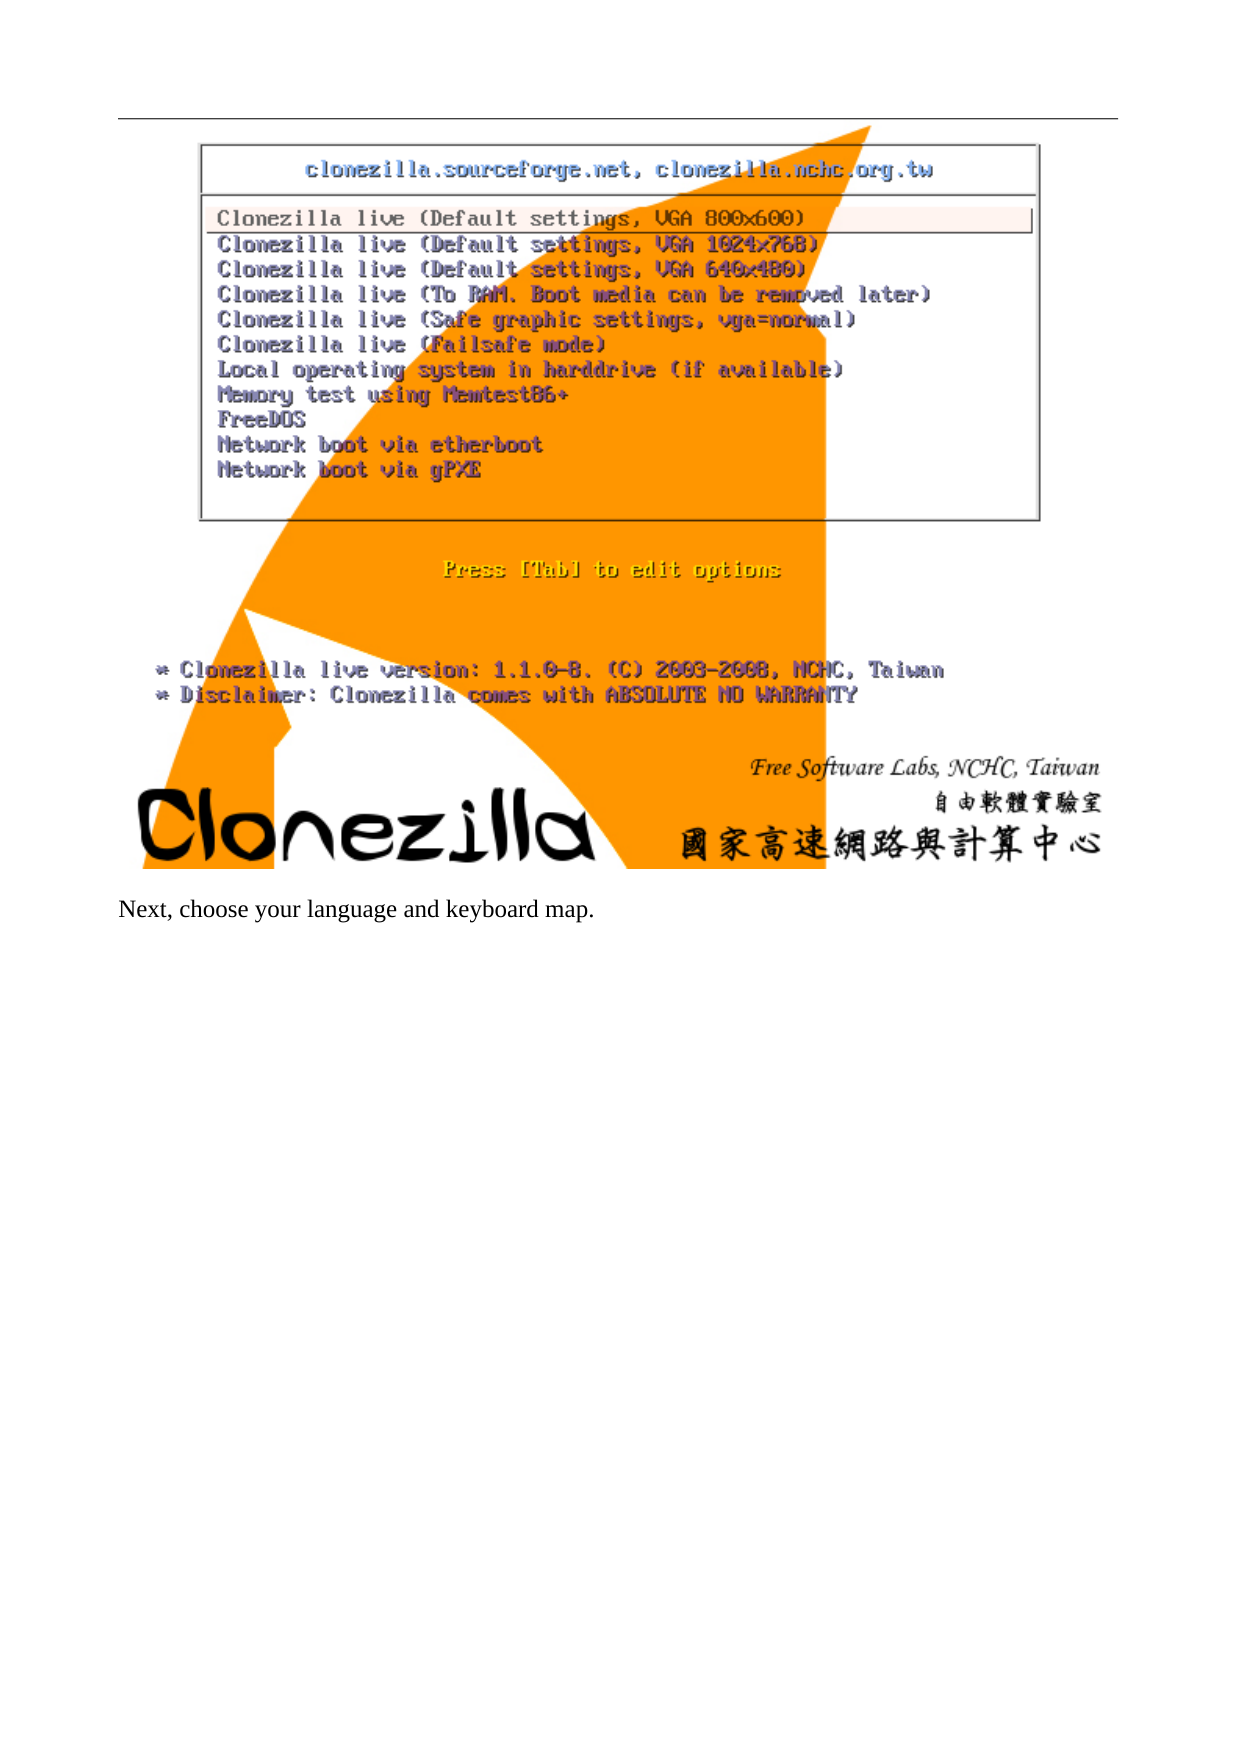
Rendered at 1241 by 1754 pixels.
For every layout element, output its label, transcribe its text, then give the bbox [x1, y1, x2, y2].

text Next, choose your language and keyboard map. [118, 894, 1122, 923]
picture [118, 118, 1119, 869]
